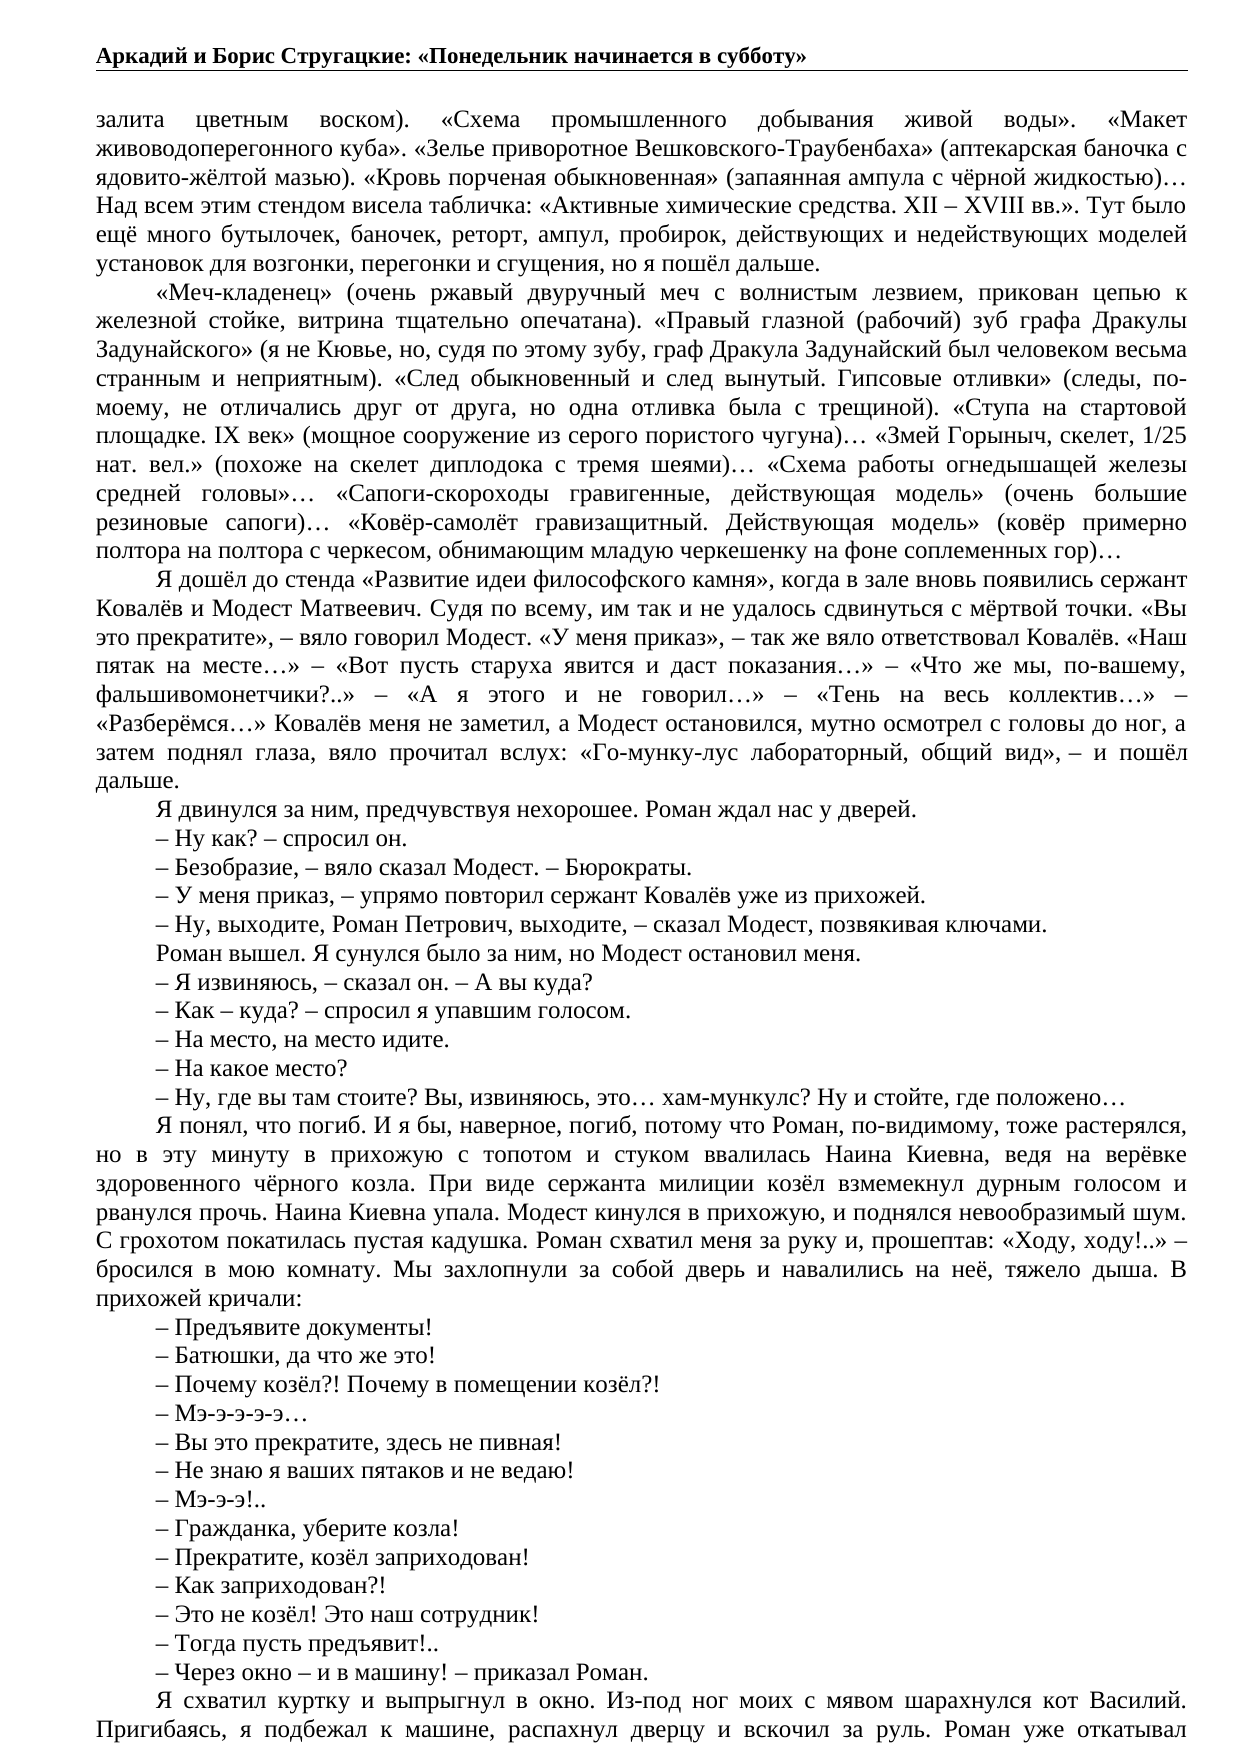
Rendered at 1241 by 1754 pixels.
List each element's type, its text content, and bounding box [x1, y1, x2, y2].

text – Батюшки, да что же это! [96, 1340, 1188, 1369]
text – Ну как? – спросил он. [96, 823, 1188, 852]
text – У меня приказ, – упрямо повторил сержант Ковалёв уже из прихожей. [96, 880, 1188, 909]
text Роман вышел. Я сунулся было за ним, но Модест остановил меня. [96, 938, 1188, 967]
text – Мэ-э-э!.. [96, 1484, 1188, 1513]
text – Через окно – и в машину! – приказал Роман. [96, 1657, 1188, 1685]
text – Ну, где вы там стоите? Вы, извиняюсь, это… хам-мункулс? Ну и стойте, где положено… [96, 1082, 1188, 1110]
text – Ну, выходите, Роман Петрович, выходите, – сказал Модест, позвякивая ключами. [96, 909, 1188, 938]
text – Предъявите документы! [96, 1312, 1188, 1340]
text – Тогда пусть предъявит!.. [96, 1628, 1188, 1657]
text Я дошёл до стенда «Развитие идеи философского камня», когда в зале вновь появились сержант Ковалёв и Модест Матвеевич. Судя по всему, им так и не удалось сдвинуться с мёртвой точки. «Вы это прекратите», – вяло говорил Модест. «У меня приказ», – так же вяло ответствовал Ковалёв. «Наш пятак на месте…» – «Вот пусть старуха явится и даст показания…» – «Что же мы, по-вашему, фальшивомонетчики?..» – «А я этого и не говорил…» – «Тень на весь коллектив…» – «Разберёмся…» Ковалёв меня не заметил, а Модест остановился, мутно осмотрел с головы до ног, а затем поднял глаза, вяло прочитал вслух: «Го-мунку-лус лабораторный, общий вид», – и пошёл дальше. [96, 564, 1188, 794]
text – Как – куда? – спросил я упавшим голосом. [96, 995, 1188, 1024]
text «Меч-кладенец» (очень ржавый двуручный меч с волнистым лезвием, прикован цепью к железной стойке, витрина тщательно опечатана). «Правый глазной (рабочий) зуб графа Дракулы Задунайского» (я не Кювье, но, судя по этому зубу, граф Дракула Задунайский был человеком весьма странным и неприятным). «След обыкновенный и след вынутый. Гипсовые отливки» (следы, по-моему, не отличались друг от друга, но одна отливка была с трещиной). «Ступа на стартовой площадке. IX век» (мощное сооружение из серого пористого чугуна)… «Змей Горыныч, скелет, 1/25 нат. вел.» (похоже на скелет диплодока с тремя шеями)… «Схема работы огнедышащей железы средней головы»… «Сапоги-скороходы гравигенные, действующая модель» (очень большие резиновые сапоги)… «Ковёр-самолёт гравизащитный. Действующая модель» (ковёр примерно полтора на полтора с черкесом, обнимающим младую черкешенку на фоне соплеменных гор)… [96, 277, 1188, 564]
text – Почему козёл?! Почему в помещении козёл?! [96, 1369, 1188, 1398]
text – Я извиняюсь, – сказал он. – А вы куда? [96, 967, 1188, 995]
text – Это не козёл! Это наш сотрудник! [96, 1599, 1188, 1628]
text Я понял, что погиб. И я бы, наверное, погиб, потому что Роман, по-видимому, тоже растерялся, но в эту минуту в прихожую с топотом и стуком ввалилась Наина Киевна, ведя на верёвке здоровенного чёрного козла. При виде сержанта милиции козёл взмемекнул дурным голосом и рванулся прочь. Наина Киевна упала. Модест кинулся в прихожую, и поднялся невообразимый шум. С грохотом покатилась пустая кадушка. Роман схватил меня за руку и, прошептав: «Ходу, ходу!..» – бросился в мою комнату. Мы захлопнули за собой дверь и навалились на неё, тяжело дыша. В прихожей кричали: [96, 1110, 1188, 1312]
text – Как заприходован?! [96, 1570, 1188, 1599]
text залита цветным воском). «Схема промышленного добывания живой воды». «Макет живоводоперегонного куба». «Зелье приворотное Вешковского-Траубенбаха» (аптекарская баночка с ядовито-жёлтой мазью). «Кровь порченая обыкновенная» (запаянная ампула с чёрной жидкостью)… Над всем этим стендом висела табличка: «Активные химические средства. XII – XVIII вв.». Тут было ещё много бутылочек, баночек, реторт, ампул, пробирок, действующих и недействующих моделей установок для возгонки, перегонки и сгущения, но я пошёл дальше. [96, 104, 1188, 277]
text – Не знаю я ваших пятаков и не ведаю! [96, 1455, 1188, 1484]
text – На место, на место идите. [96, 1024, 1188, 1053]
text – Мэ-э-э-э-э… [96, 1398, 1188, 1427]
text Я схватил куртку и выпрыгнул в окно. Из-под ног моих с мявом шарахнулся кот Василий. Пригибаясь, я подбежал к машине, распахнул дверцу и вскочил за руль. Роман уже откатывал [96, 1685, 1188, 1743]
text – На какое место? [96, 1053, 1188, 1082]
text – Безобразие, – вяло сказал Модест. – Бюрократы. [96, 852, 1188, 880]
text Я двинулся за ним, предчувствуя нехорошее. Роман ждал нас у дверей. [96, 794, 1188, 823]
text – Прекратите, козёл заприходован! [96, 1542, 1188, 1570]
text – Гражданка, уберите козла! [96, 1513, 1188, 1542]
text – Вы это прекратите, здесь не пивная! [96, 1427, 1188, 1455]
